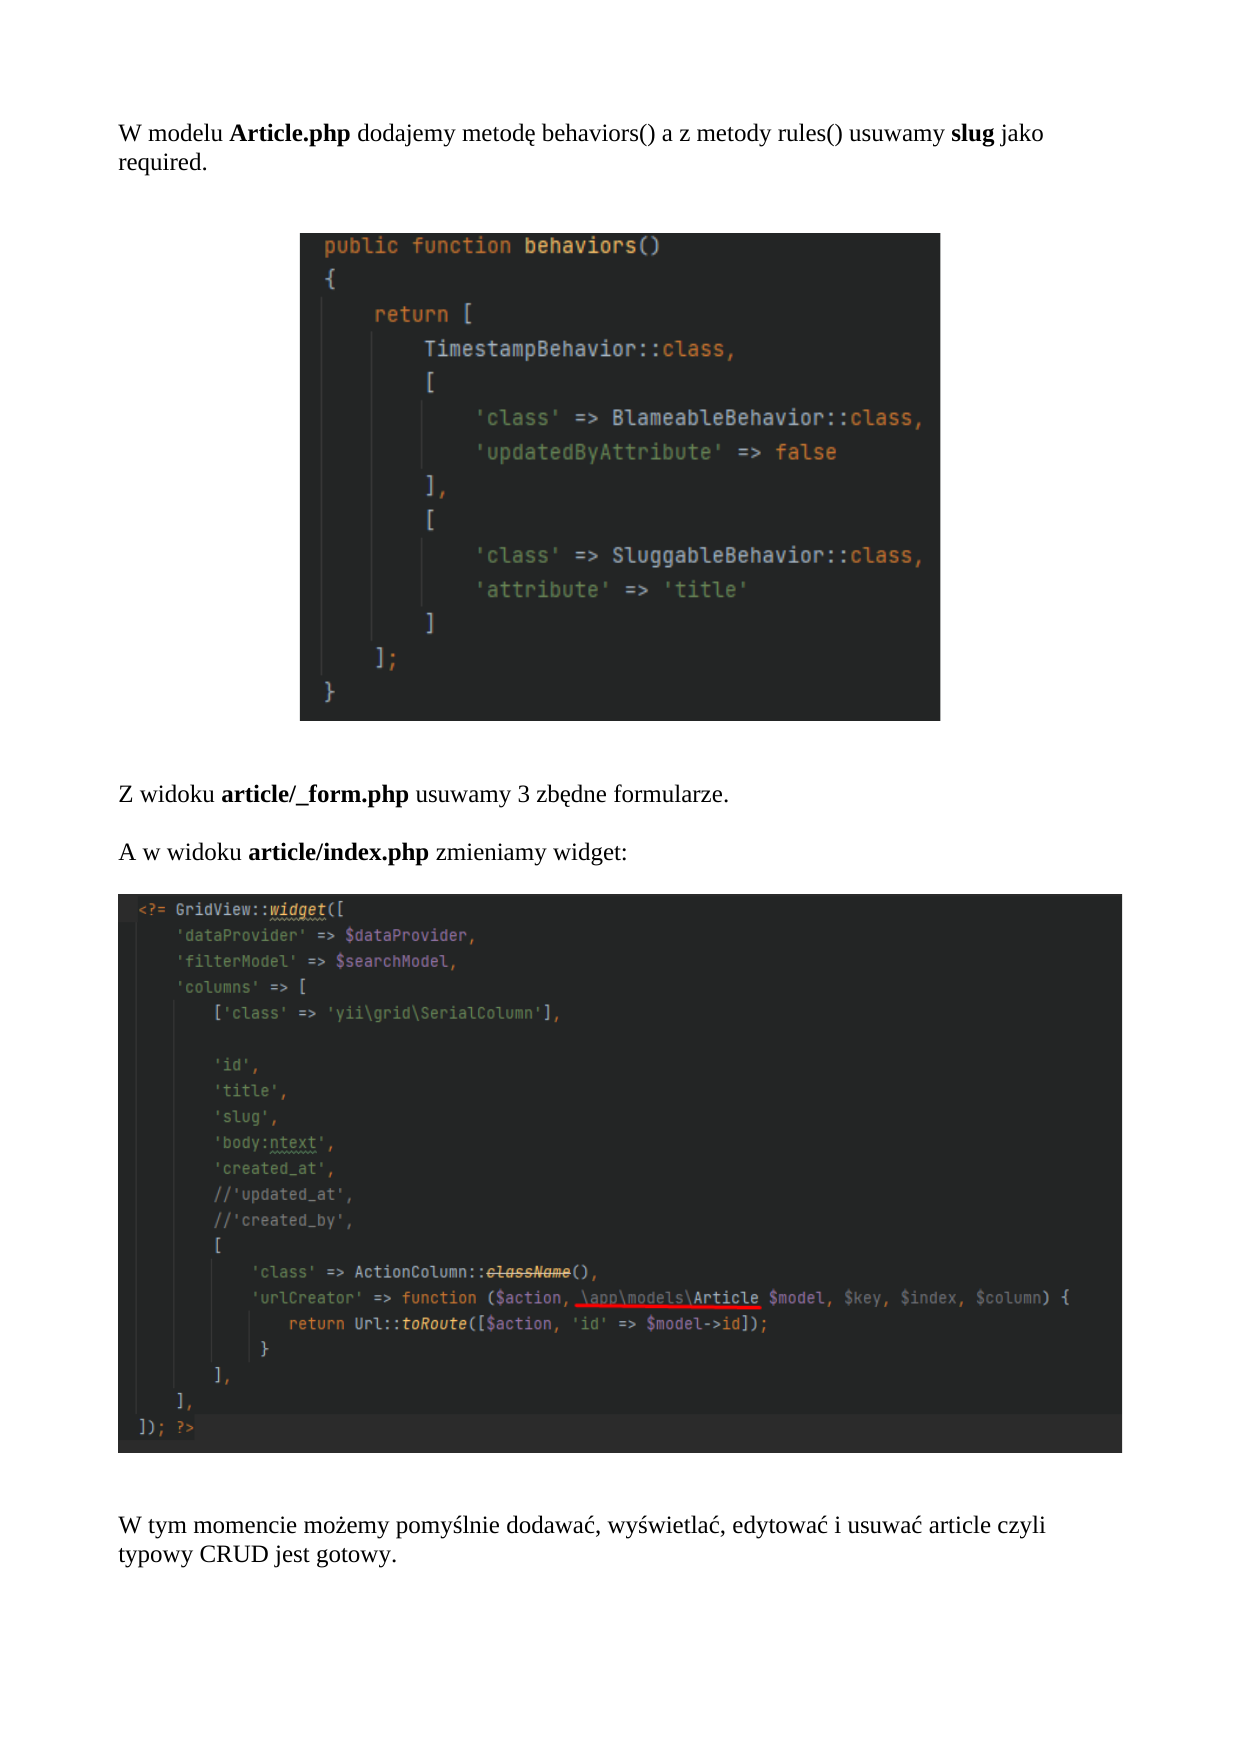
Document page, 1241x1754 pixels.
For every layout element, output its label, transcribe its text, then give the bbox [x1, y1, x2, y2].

text A w widoku article/index.php zmieniamy widget: [118, 837, 1122, 866]
picture [118, 894, 1123, 1453]
text Z widoku article/_form.php usuwamy 3 zbędne formularze. [118, 779, 1122, 808]
text W tym momencie możemy pomyślnie dodawać, wyświetlać, edytować i usuwać article czyli typowy CRUD jest gotowy. [118, 1510, 1122, 1568]
text W modelu Article.php dodajemy metodę behaviors() a z metody rules() usuwamy slug jako required. [118, 118, 1122, 176]
picture [299, 233, 941, 721]
